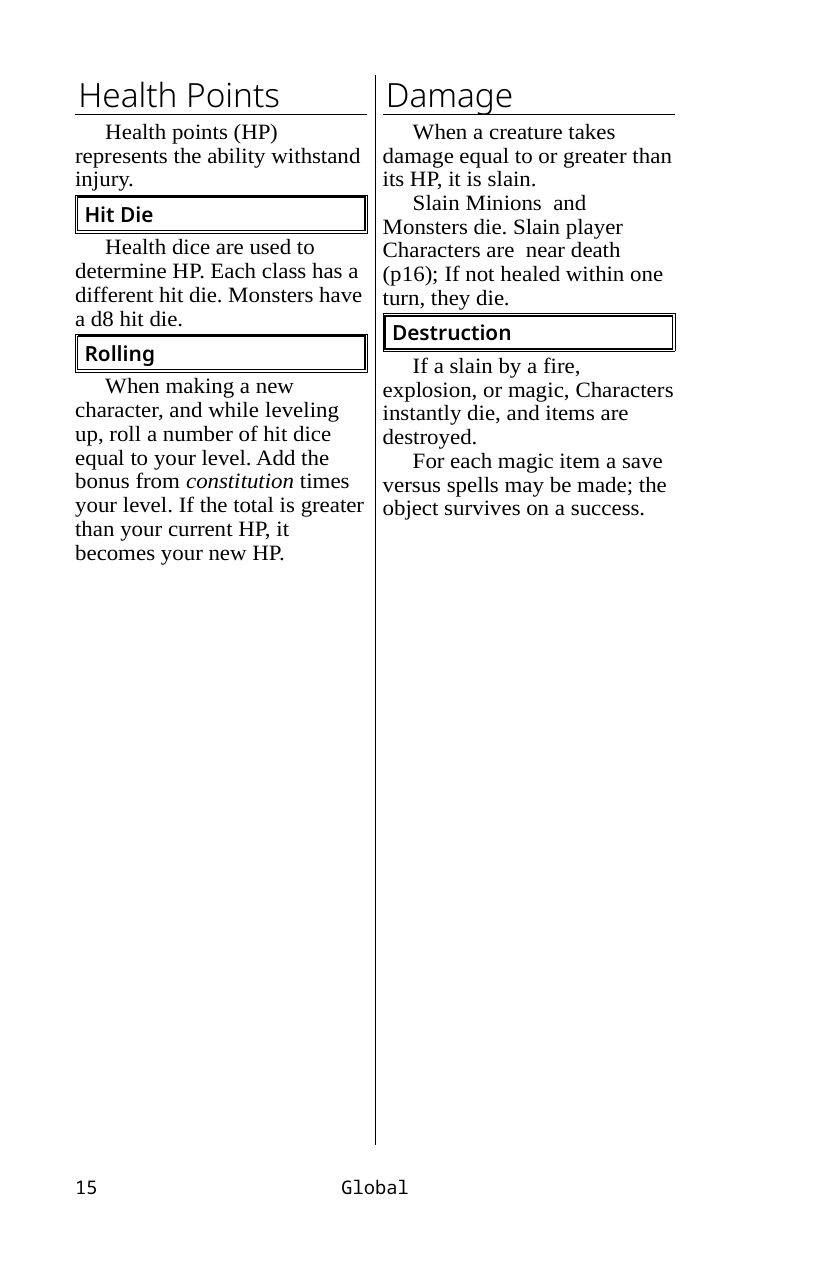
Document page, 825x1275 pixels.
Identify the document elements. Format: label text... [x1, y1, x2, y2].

text For each magic item a save versus spells may be made; the object survives on a success. [382, 449, 675, 521]
text When making a new character, and while leveling up, roll a number of hit dice equal to your level. Add the bonus from constitution times your level. If the total is greater than your current HP, it becomes your new HP. [75, 375, 367, 565]
subtitle damage [382, 75, 675, 114]
subtitle health points [75, 75, 367, 114]
text When a creature takes damage equal to or greater than its HP, it is slain. [382, 120, 675, 192]
subtitle Destruction [386, 317, 672, 348]
text Slain Minions and Monsters die. Slain player Characters are near death (p18); If not healed within one turn, they die. [382, 192, 675, 310]
text Health points (HP) represents the ability withstand injury. [75, 120, 367, 192]
subtitle Rolling [78, 337, 364, 369]
subtitle Hit Die [78, 198, 364, 230]
text If a slain by a fire, explosion, or magic, Characters instantly die, and items are destroyed. [382, 354, 675, 449]
text Health dice are used to determine HP. Each class has a different hit die. Monsters have a d8 hit die. [75, 236, 367, 331]
